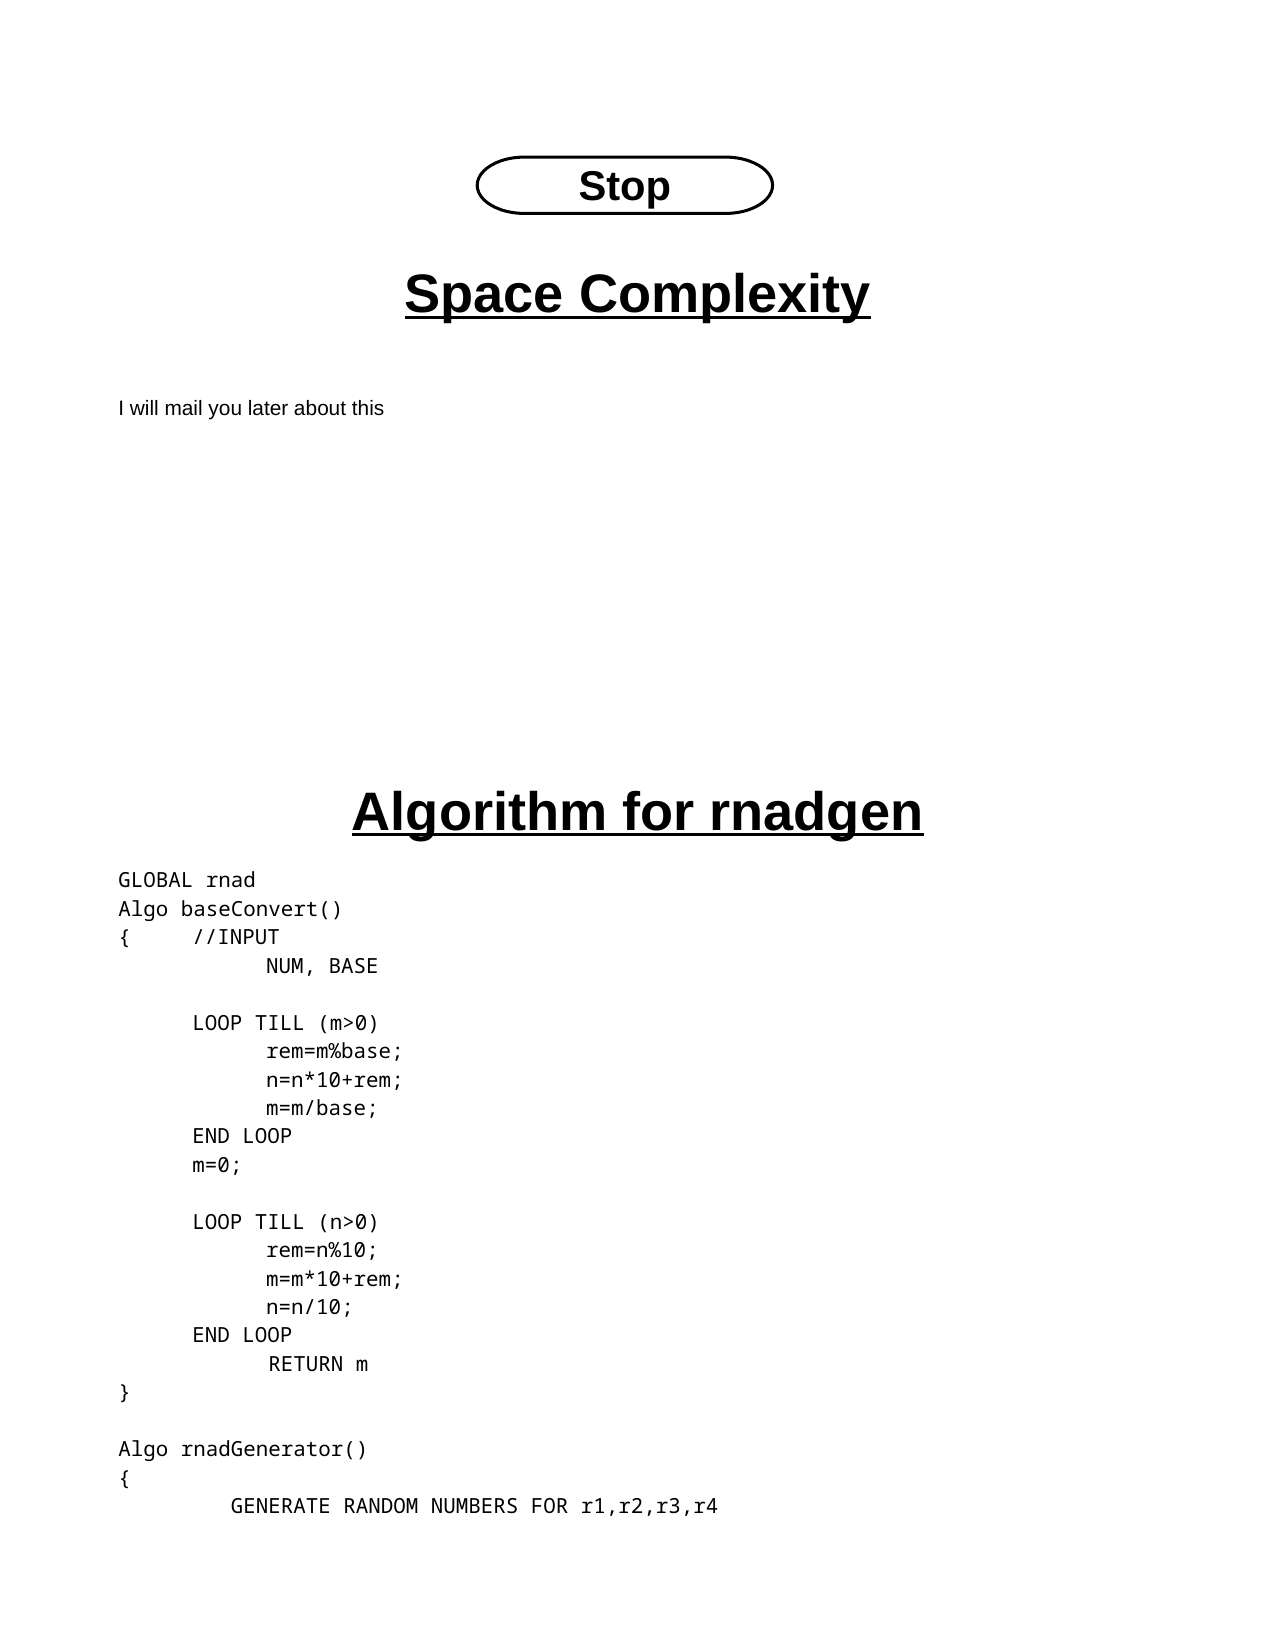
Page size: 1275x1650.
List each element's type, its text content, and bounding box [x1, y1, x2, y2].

text m=m*10+rem; [118, 1264, 1157, 1292]
text Algo baseConvert() [118, 894, 1157, 922]
text NUM, BASE [118, 951, 1157, 979]
text Algo rnadGenerator() [118, 1434, 1157, 1463]
text n=n*10+rem; [118, 1065, 1157, 1093]
text Space Complexity [118, 262, 1157, 324]
text GLOBAL rnad [118, 866, 1157, 894]
text n=n/10; [118, 1292, 1157, 1321]
text m=0; [118, 1150, 1157, 1178]
text } [118, 1377, 1157, 1406]
text m=m/base; [118, 1093, 1157, 1122]
text rem=m%base; [118, 1036, 1157, 1065]
text LOOP TILL (m>0) [118, 1008, 1157, 1036]
text END LOOP [118, 1321, 1157, 1349]
text LOOP TILL (n>0) [118, 1207, 1157, 1235]
text I will mail you later about this [118, 396, 1157, 420]
text { //INPUT [118, 922, 1157, 951]
text GENERATE RANDOM NUMBERS FOR r1,r2,r3,r4 [118, 1491, 1157, 1520]
text Algorithm for rnadgen [118, 779, 1157, 842]
text rem=n%10; [118, 1235, 1157, 1264]
text END LOOP [118, 1122, 1157, 1150]
text RETURN m [118, 1349, 1157, 1377]
text { [118, 1463, 1157, 1491]
